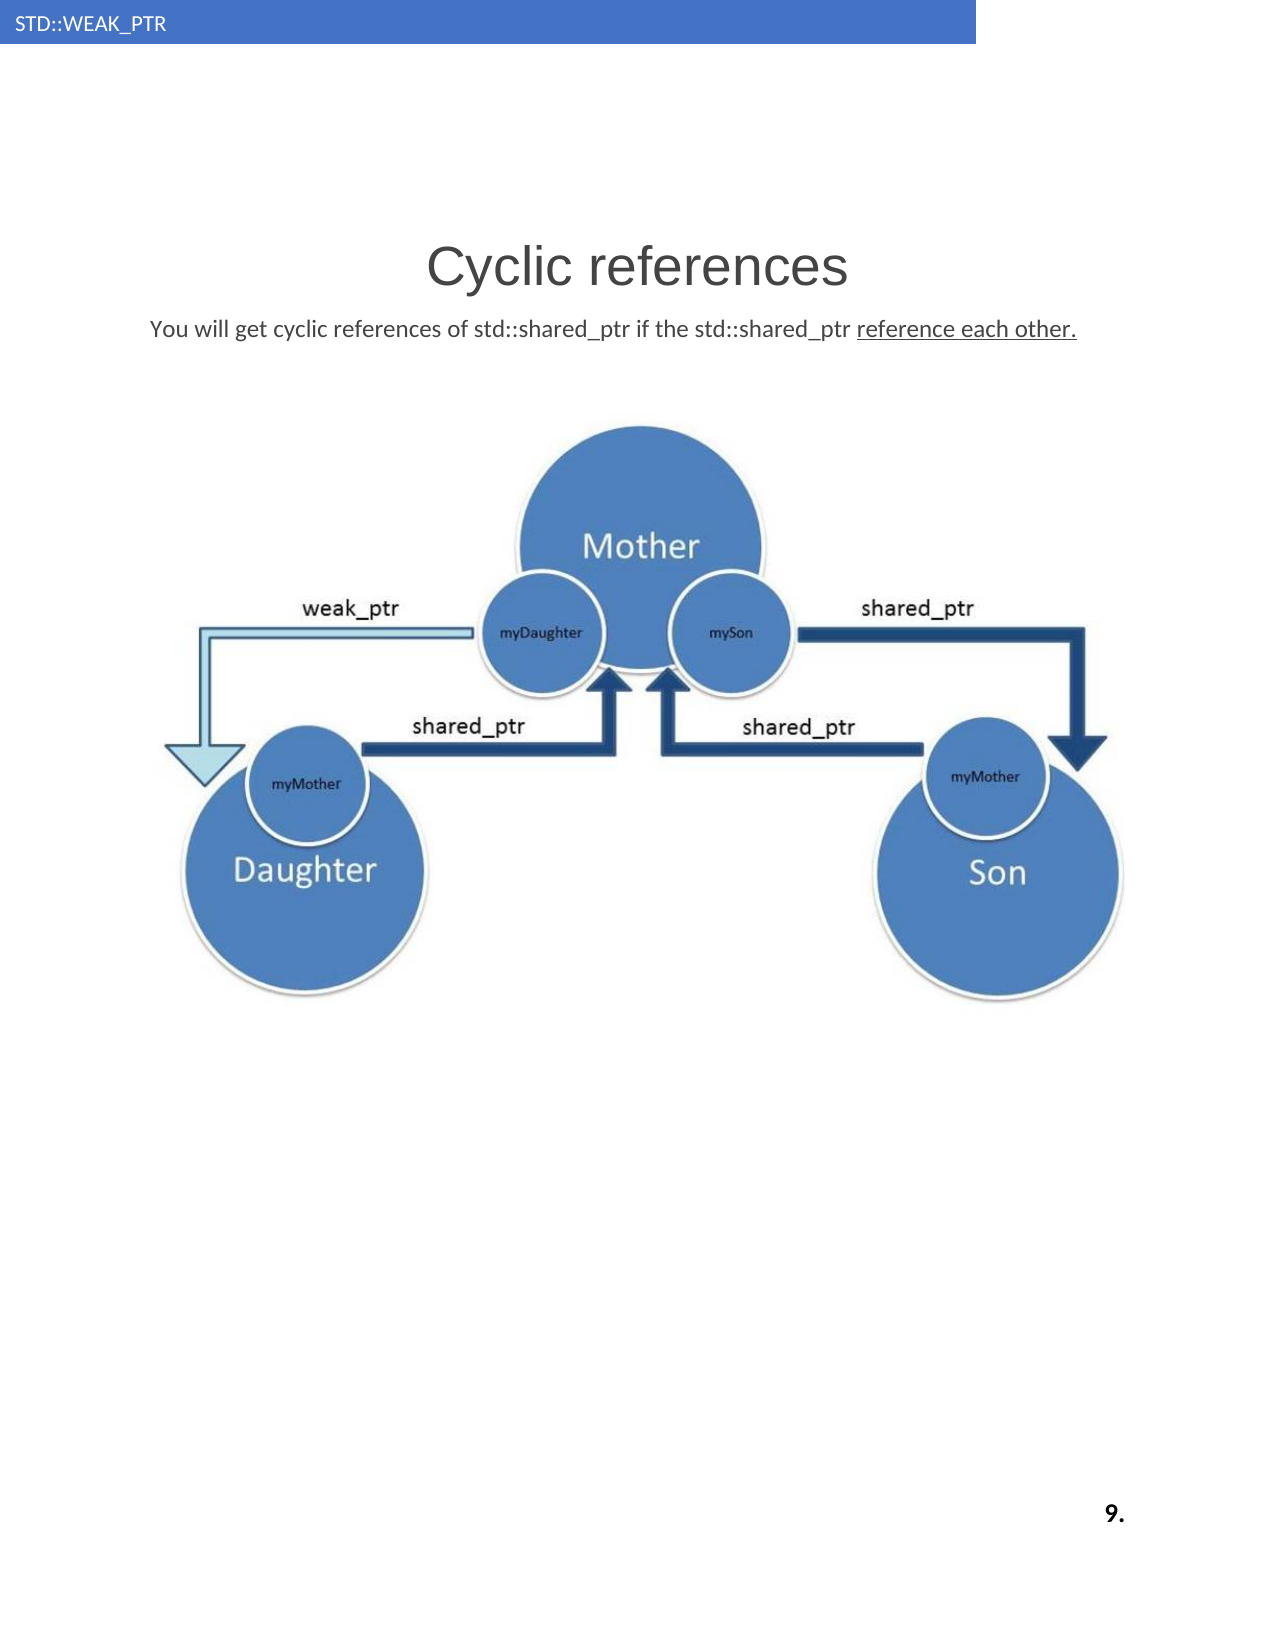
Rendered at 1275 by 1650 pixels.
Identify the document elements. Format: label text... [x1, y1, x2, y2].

text Cyclic references [150, 234, 1125, 297]
text 9. [150, 1497, 1125, 1529]
text You will get cyclic references of std::shared_ptr if the std::shared_ptr reference each other. [150, 313, 1125, 343]
